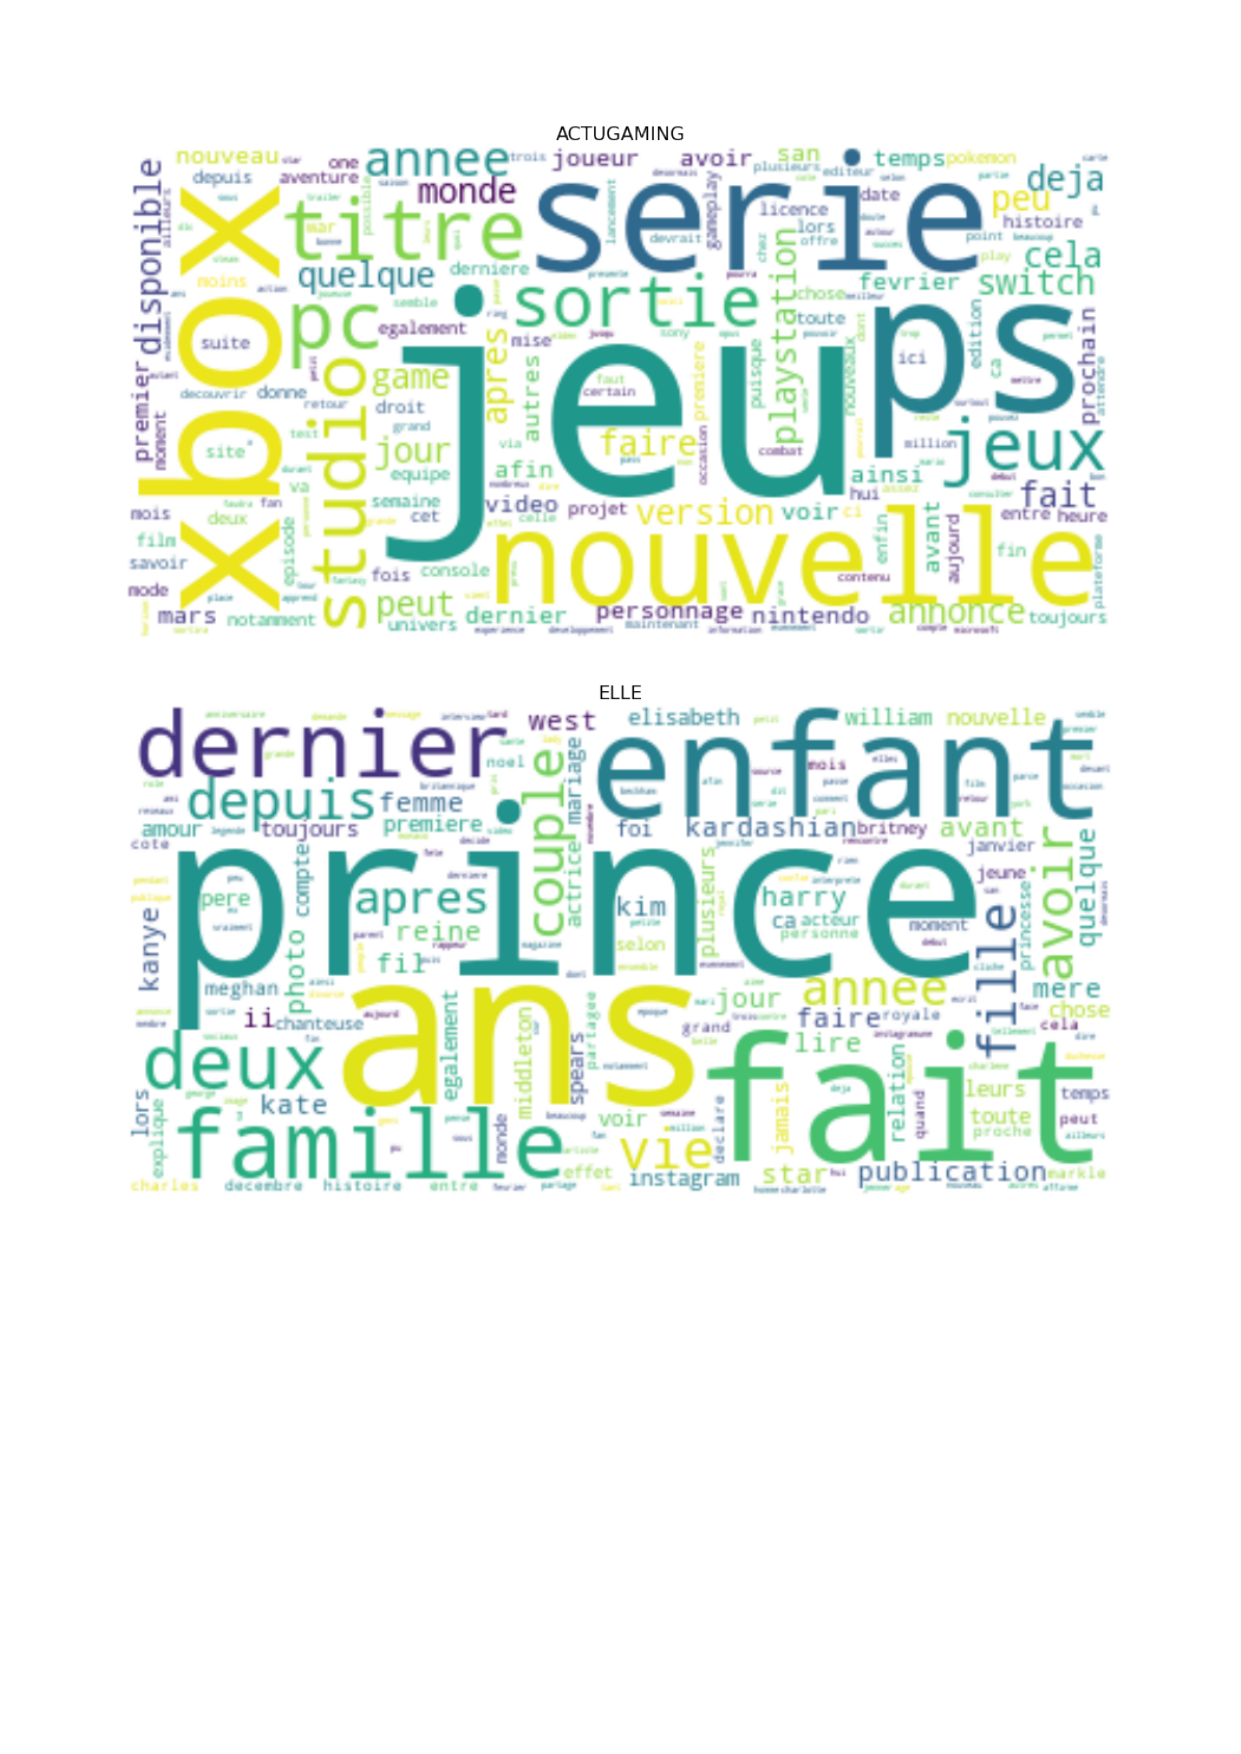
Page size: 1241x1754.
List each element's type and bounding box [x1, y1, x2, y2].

picture [118, 677, 1123, 1209]
picture [118, 118, 1123, 649]
